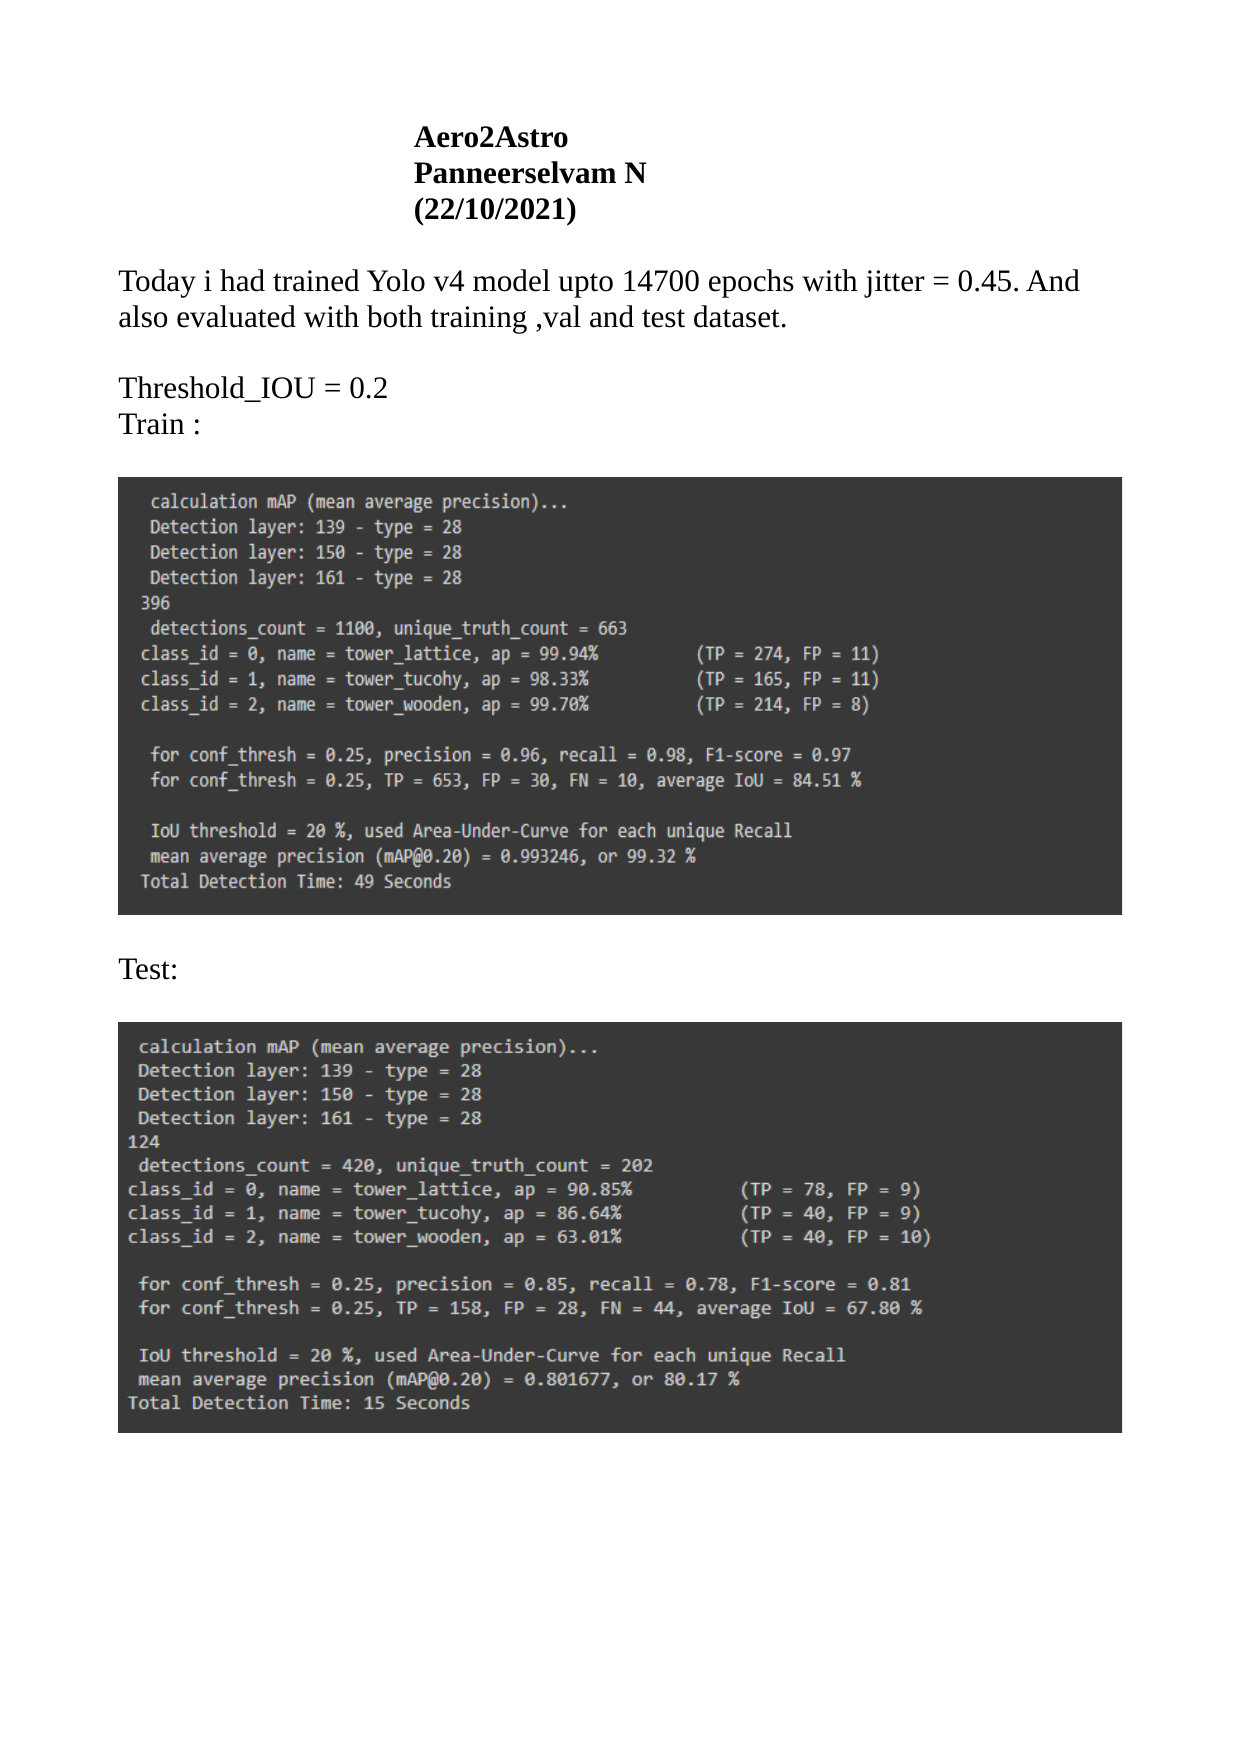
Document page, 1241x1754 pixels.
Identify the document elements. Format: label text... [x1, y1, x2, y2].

text Today i had trained Yolo v4 model upto 14700 epochs with jitter = 0.45. And also evaluated with both training ,val and test dataset. [118, 262, 1122, 334]
picture [118, 477, 1123, 915]
text Aero2Astro [118, 118, 1122, 154]
text Train : [118, 406, 1122, 442]
text Threshold_IOU = 0.2 [118, 370, 1122, 406]
text Test: [118, 950, 1122, 986]
picture [118, 1022, 1123, 1433]
text (22/10/2021) [118, 190, 1122, 226]
text Panneerselvam N [118, 154, 1122, 190]
